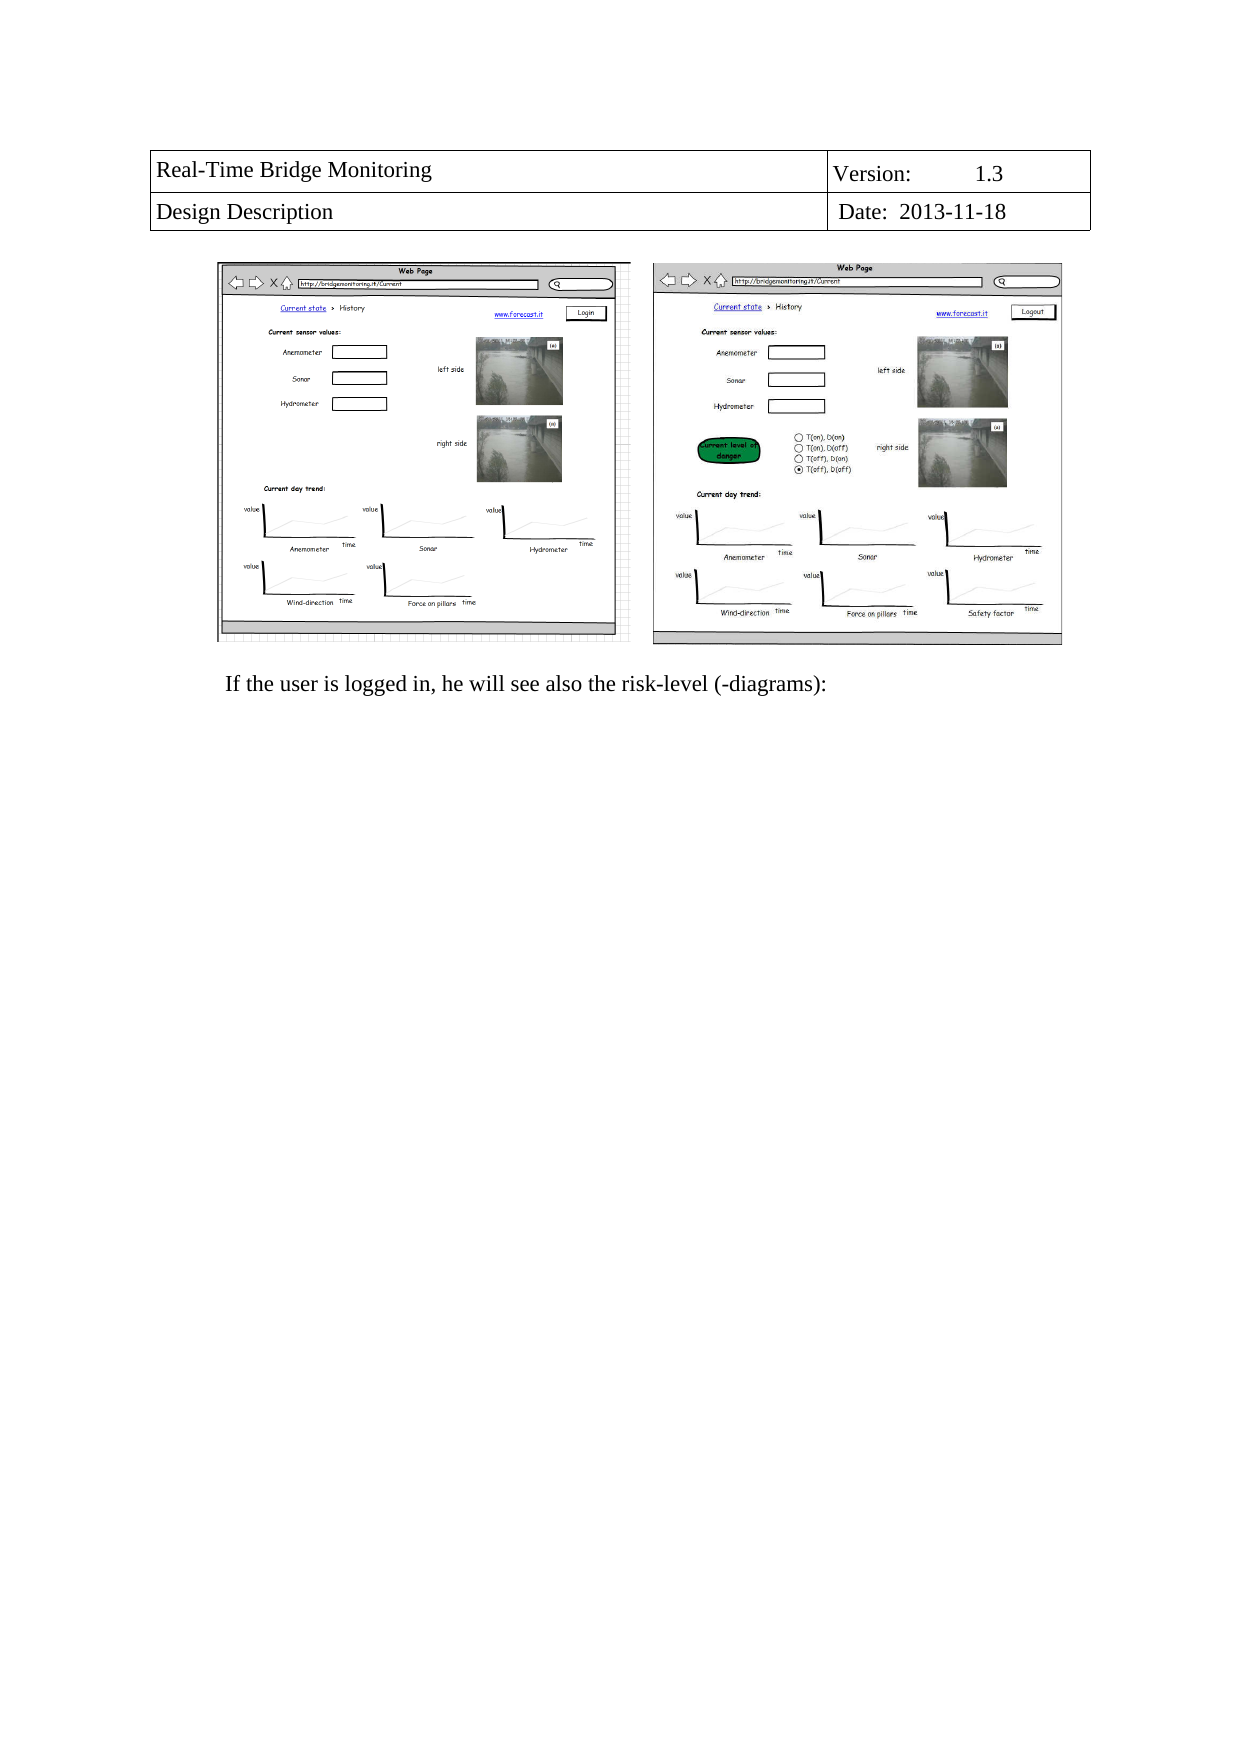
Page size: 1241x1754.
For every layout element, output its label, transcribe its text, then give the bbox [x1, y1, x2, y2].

text If the user is logged in, he will see also the risk-level (-diagrams): [225, 671, 1090, 697]
picture [648, 259, 1063, 645]
picture [217, 262, 631, 642]
